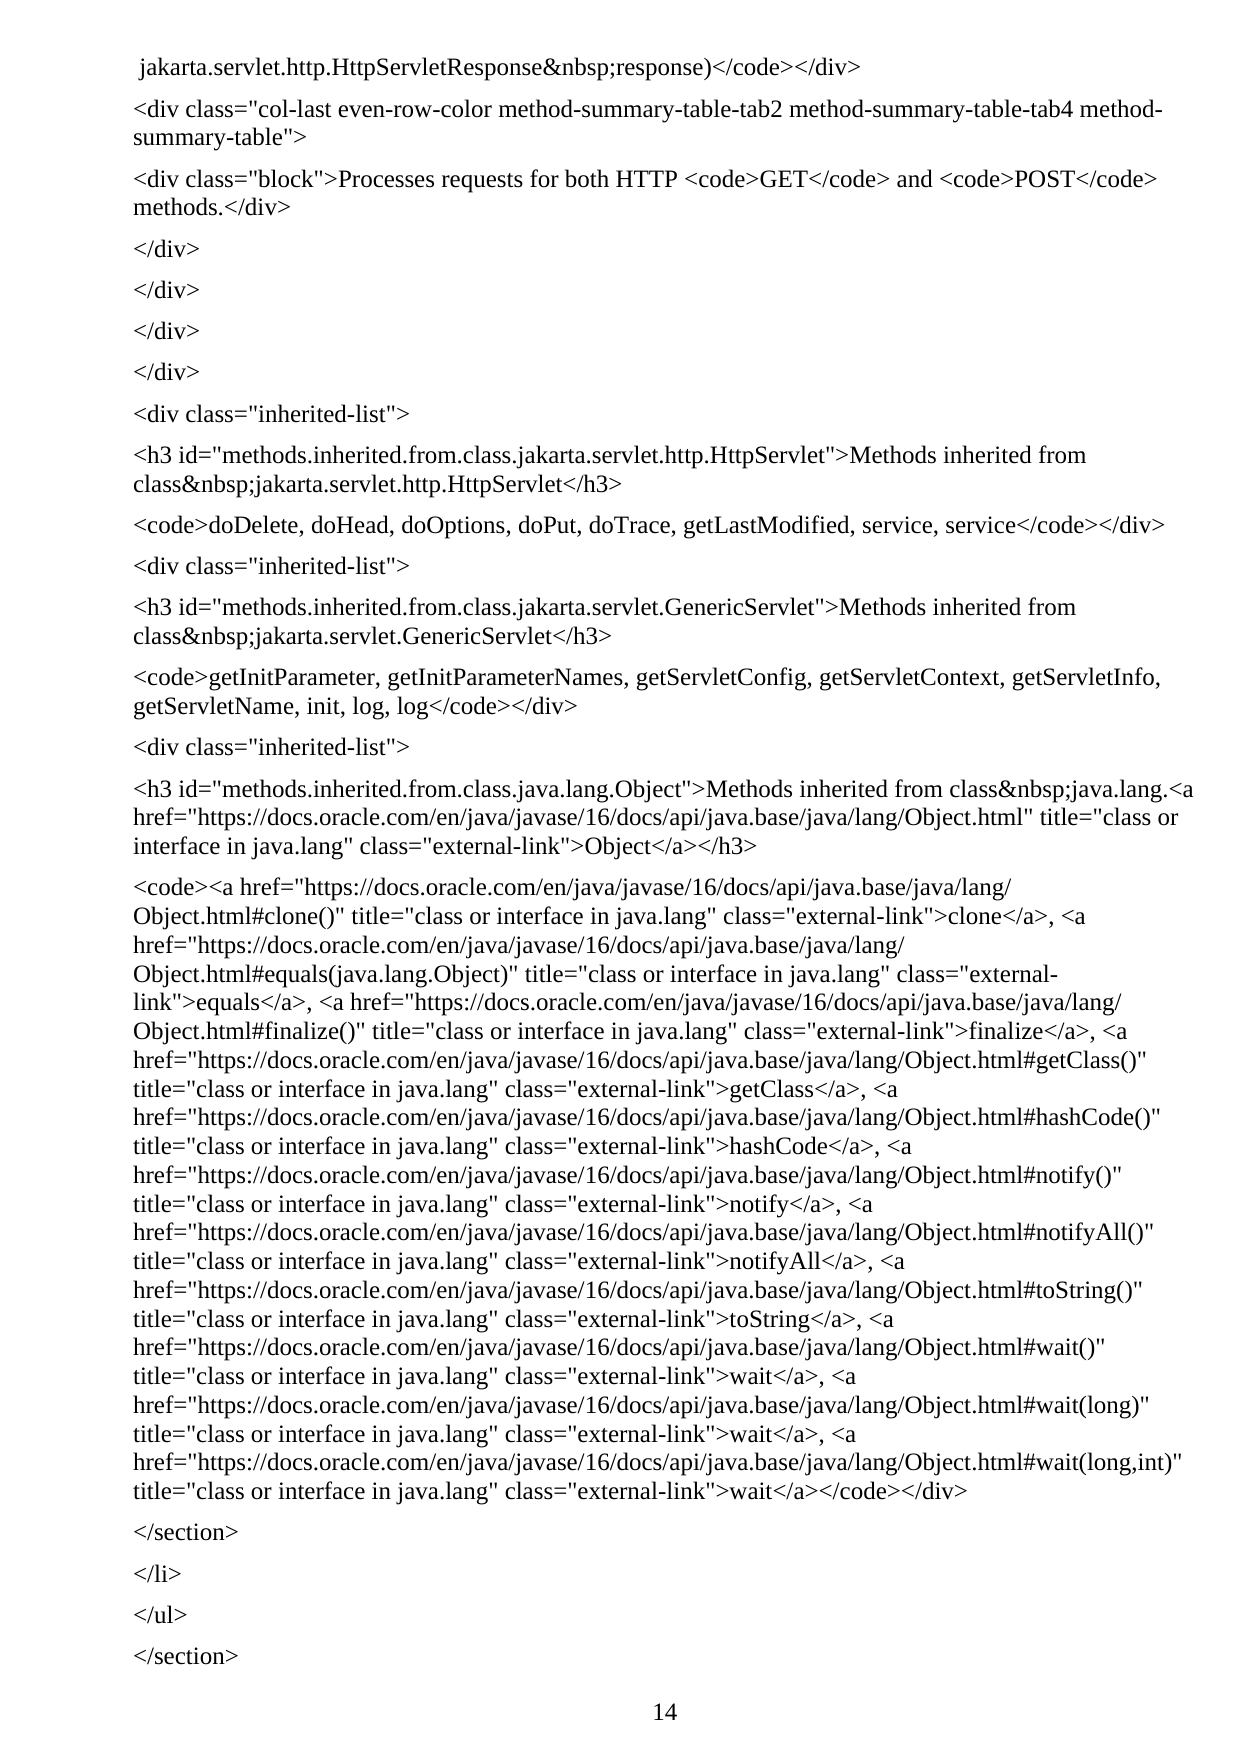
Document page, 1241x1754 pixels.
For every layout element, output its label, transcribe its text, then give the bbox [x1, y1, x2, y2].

text </div> [133, 357, 1196, 386]
text </div> [133, 316, 1196, 345]
text <div class="inherited-list"> [133, 551, 1196, 580]
text </div> [133, 275, 1196, 304]
text <div class="inherited-list"> [133, 732, 1196, 761]
text <div class="inherited-list"> [133, 399, 1196, 427]
text <h3 id="methods.inherited.from.class.java.lang.Object">Methods inherited from class&nbsp;java.lang.<a href="https://docs.oracle.com/en/java/javase/16/docs/api/java.base/java/lang/Object.html" title="class or interface in java.lang" class="external-link">Object</a></h3> [133, 774, 1196, 860]
text <h3 id="methods.inherited.from.class.jakarta.servlet.http.HttpServlet">Methods inherited from class&nbsp;jakarta.servlet.http.HttpServlet</h3> [133, 440, 1196, 497]
text <div class="col-last even-row-color method-summary-table-tab2 method-summary-table-tab4 method-summary-table"> [133, 94, 1196, 151]
text <code>doDelete, doHead, doOptions, doPut, doTrace, getLastModified, service, service</code></div> [133, 510, 1196, 539]
text <code><a href="https://docs.oracle.com/en/java/javase/16/docs/api/java.base/java/lang/Object.html#clone()" title="class or interface in java.lang" class="external-link">clone</a>, <a href="https://docs.oracle.com/en/java/javase/16/docs/api/java.base/java/lang/Object.html#equals(java.lang.Object)" title="class or interface in java.lang" class="external-link">equals</a>, <a href="https://docs.oracle.com/en/java/javase/16/docs/api/java.base/java/lang/Object.html#finalize()" title="class or interface in java.lang" class="external-link">finalize</a>, <a href="https://docs.oracle.com/en/java/javase/16/docs/api/java.base/java/lang/Object.html#getClass()" title="class or interface in java.lang" class="external-link">getClass</a>, <a href="https://docs.oracle.com/en/java/javase/16/docs/api/java.base/java/lang/Object.html#hashCode()" title="class or interface in java.lang" class="external-link">hashCode</a>, <a href="https://docs.oracle.com/en/java/javase/16/docs/api/java.base/java/lang/Object.html#notify()" title="class or interface in java.lang" class="external-link">notify</a>, <a href="https://docs.oracle.com/en/java/javase/16/docs/api/java.base/java/lang/Object.html#notifyAll()" title="class or interface in java.lang" class="external-link">notifyAll</a>, <a href="https://docs.oracle.com/en/java/javase/16/docs/api/java.base/java/lang/Object.html#toString()" title="class or interface in java.lang" class="external-link">toString</a>, <a href="https://docs.oracle.com/en/java/javase/16/docs/api/java.base/java/lang/Object.html#wait()" title="class or interface in java.lang" class="external-link">wait</a>, <a href="https://docs.oracle.com/en/java/javase/16/docs/api/java.base/java/lang/Object.html#wait(long)" title="class or interface in java.lang" class="external-link">wait</a>, <a href="https://docs.oracle.com/en/java/javase/16/docs/api/java.base/java/lang/Object.html#wait(long,int)" title="class or interface in java.lang" class="external-link">wait</a></code></div> [133, 872, 1196, 1505]
text </section> [133, 1517, 1196, 1546]
text </div> [133, 234, 1196, 262]
text <code>getInitParameter, getInitParameterNames, getServletConfig, getServletContext, getServletInfo, getServletName, init, log, log</code></div> [133, 662, 1196, 720]
text jakarta.servlet.http.HttpServletResponse&nbsp;response)</code></div> [133, 52, 1196, 81]
text <h3 id="methods.inherited.from.class.jakarta.servlet.GenericServlet">Methods inherited from class&nbsp;jakarta.servlet.GenericServlet</h3> [133, 592, 1196, 650]
text <div class="block">Processes requests for both HTTP <code>GET</code> and <code>POST</code> methods.</div> [133, 164, 1196, 221]
text </ul> [133, 1600, 1196, 1629]
text </li> [133, 1559, 1196, 1587]
text </section> [133, 1641, 1196, 1670]
